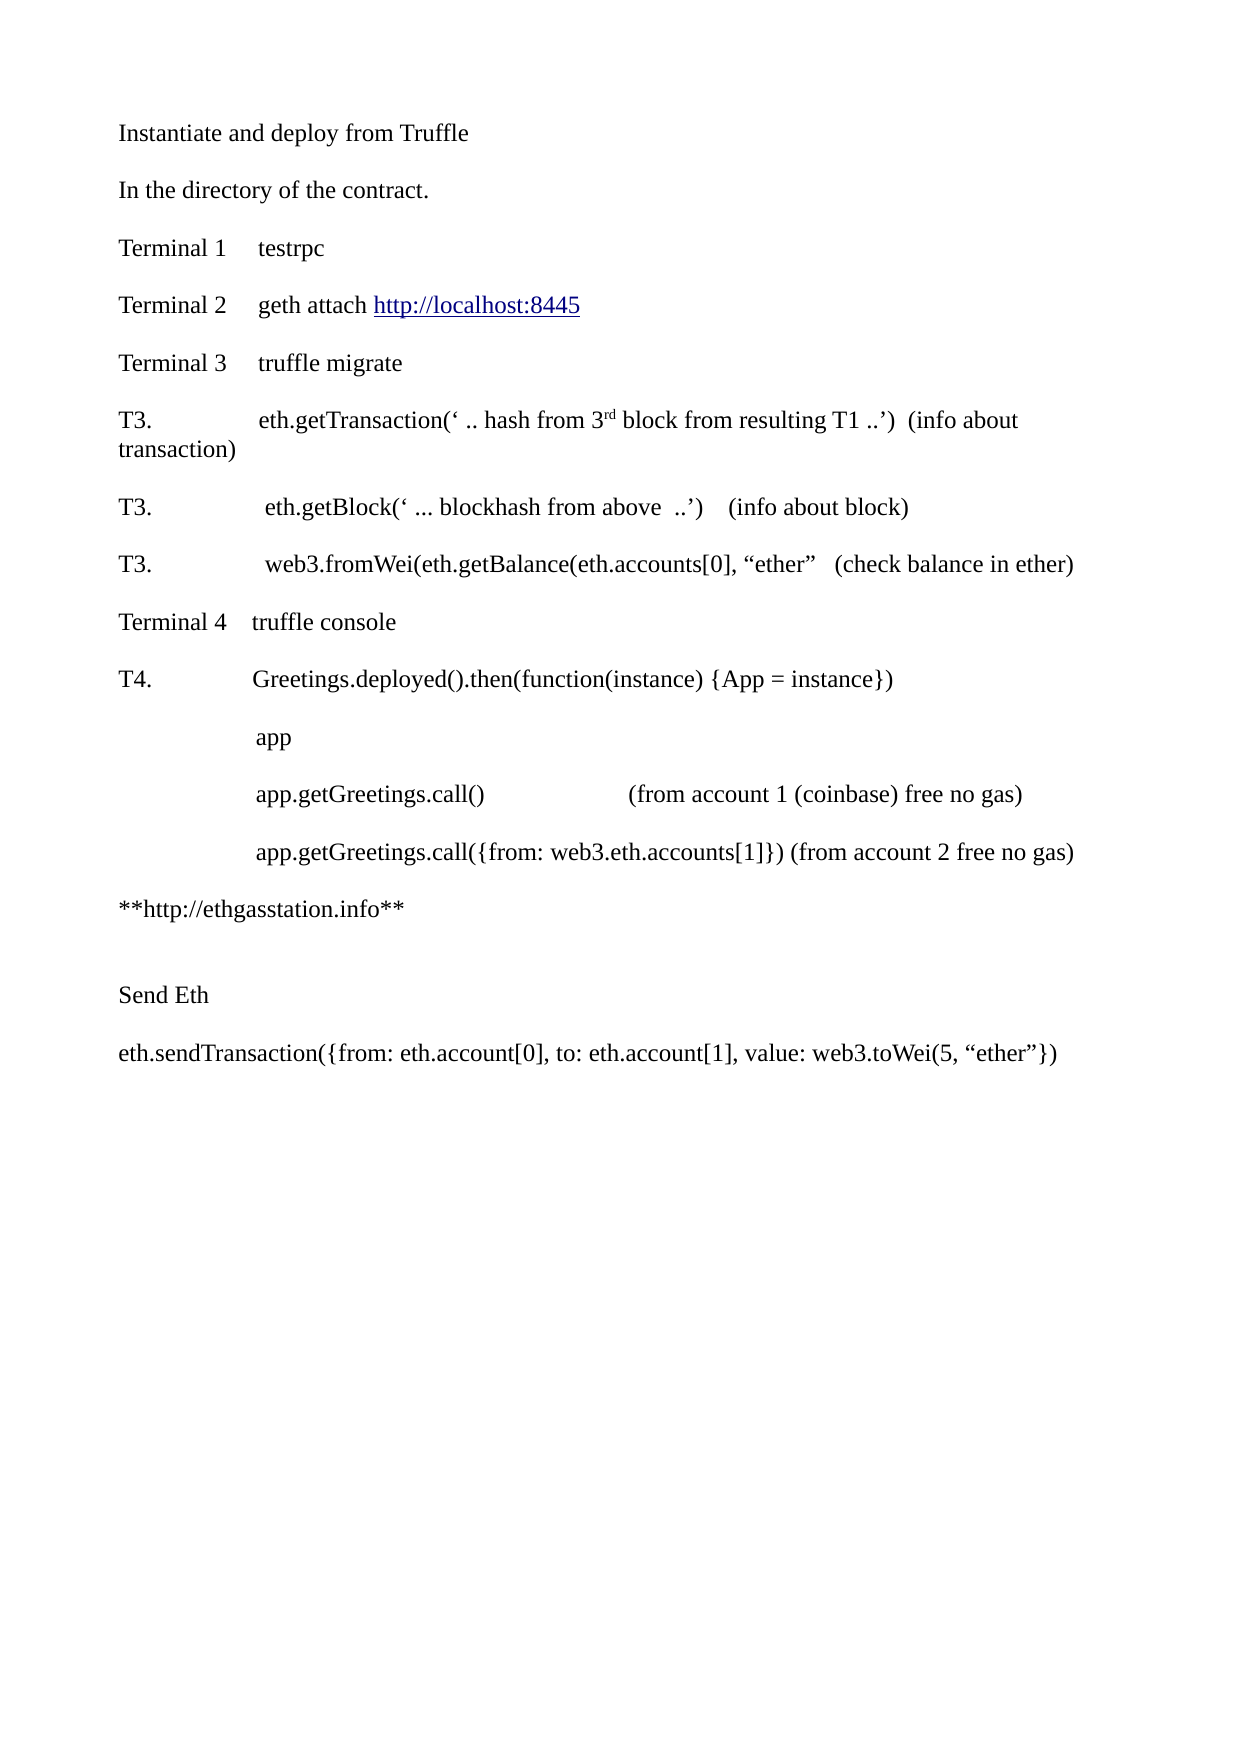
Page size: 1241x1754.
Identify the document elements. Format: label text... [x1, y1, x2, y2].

text T3. web3.fromWei(eth.getBalance(eth.accounts[0], “ether” (check balance in ether) [118, 549, 1122, 578]
text app [118, 722, 1122, 751]
text app.getGreetings.call({from: web3.eth.accounts[1]}) (from account 2 free no gas) [118, 837, 1122, 866]
text Terminal 1 testrpc [118, 233, 1122, 262]
text T4. Greetings.deployed().then(function(instance) {App = instance}) [118, 664, 1122, 693]
text Terminal 4 truffle console [118, 607, 1122, 636]
text Instantiate and deploy from Truffle [118, 118, 1122, 147]
text Terminal 3 truffle migrate [118, 348, 1122, 377]
text app.getGreetings.call() (from account 1 (coinbase) free no gas) [118, 779, 1122, 808]
text **http://ethgasstation.info** [118, 894, 1122, 923]
text eth.sendTransaction({from: eth.account[0], to: eth.account[1], value: web3.toWei(5, “ether”}) [118, 1038, 1122, 1067]
text Send Eth [118, 981, 1122, 1009]
text Terminal 2 geth attach http://localhost:8445 [118, 291, 1122, 319]
text In the directory of the contract. [118, 176, 1122, 204]
text T3. eth.getBlock(‘ ... blockhash from above ..’) (info about block) [118, 492, 1122, 521]
text T3. eth.getTransaction(‘ .. hash from 3rd block from resulting T1 ..’) (info about transaction) [118, 406, 1122, 463]
